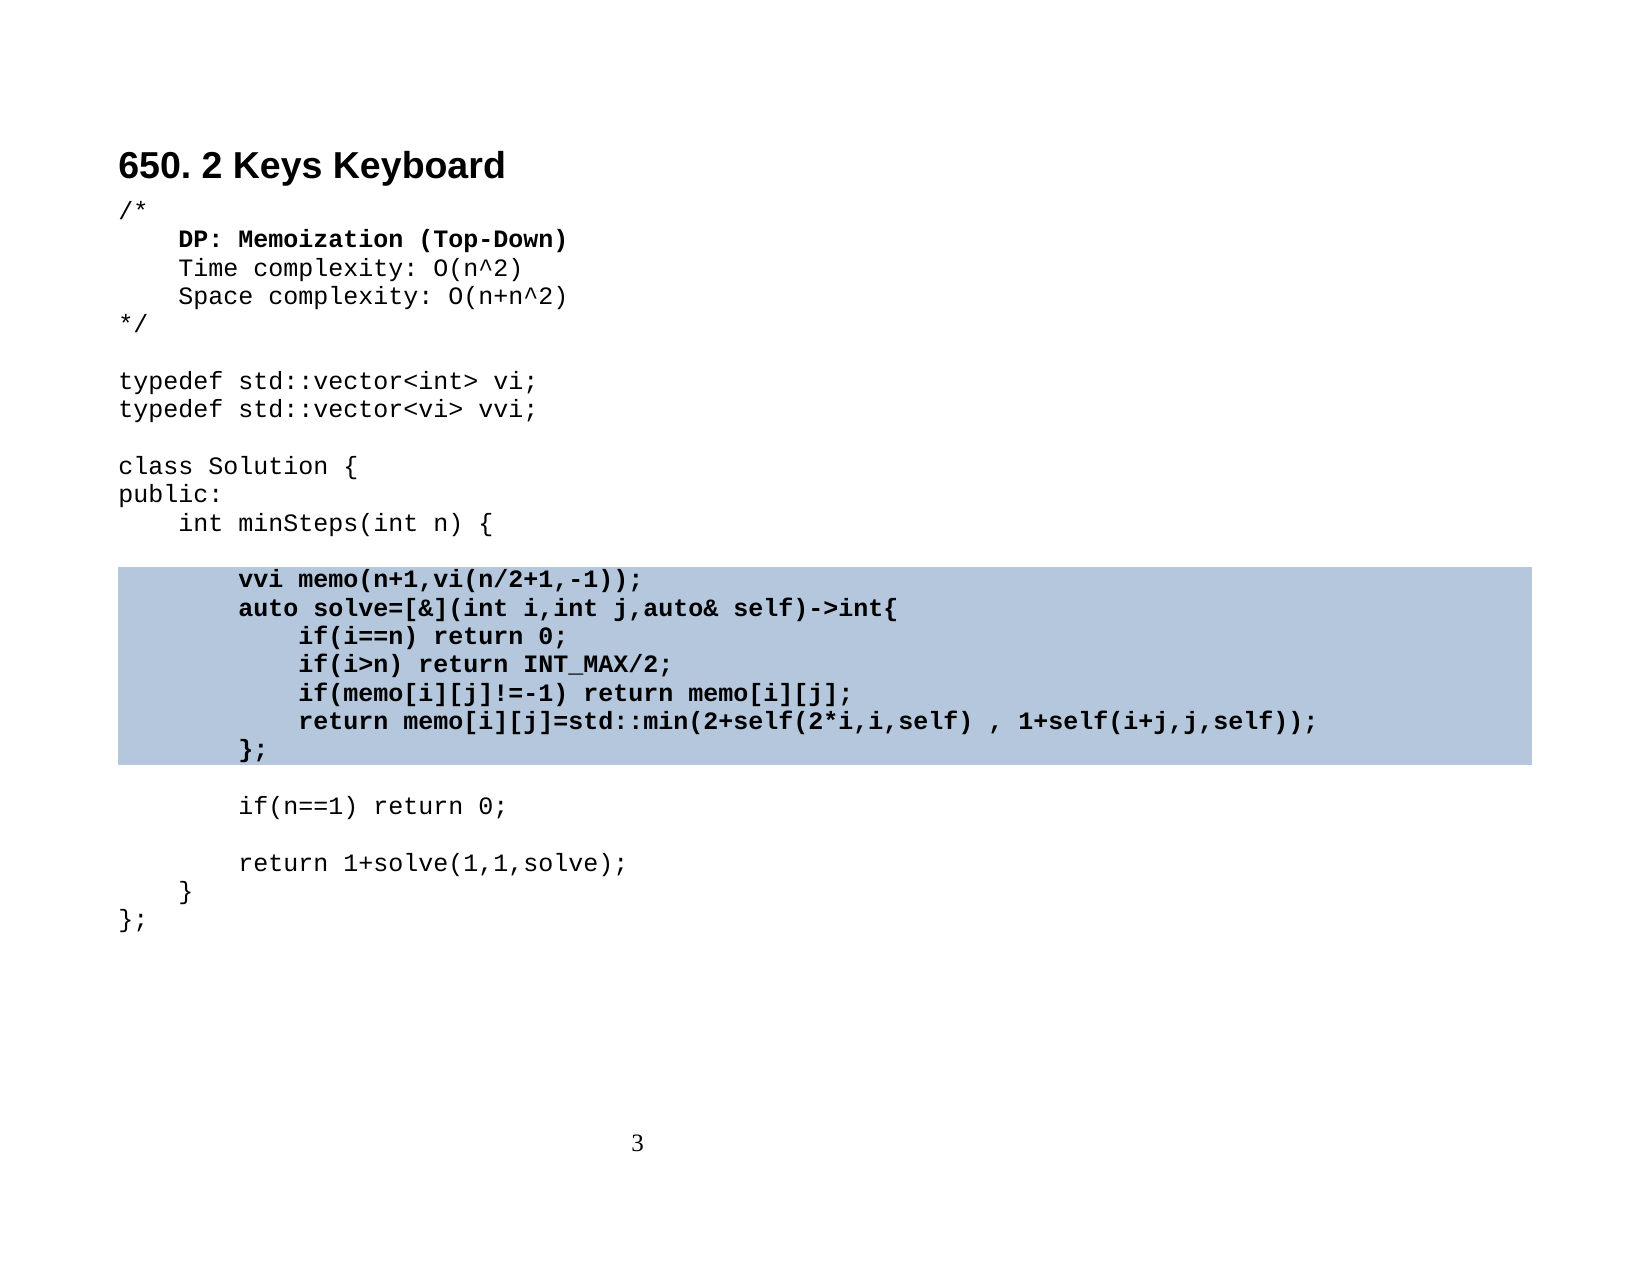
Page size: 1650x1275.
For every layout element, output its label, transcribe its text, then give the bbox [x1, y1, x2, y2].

text auto solve=[&](int i,int j,auto& self)->int{ [118, 595, 1532, 624]
text class Solution { [118, 454, 1532, 482]
text } [118, 879, 1532, 907]
text */ [118, 312, 1532, 340]
text typedef std::vector<int> vi; [118, 369, 1532, 397]
text vvi memo(n+1,vi(n/2+1,-1)); [118, 567, 1532, 595]
text DP: Memoization (Top-Down) [118, 227, 1532, 255]
text }; [118, 737, 1532, 765]
text if(n==1) return 0; [118, 794, 1532, 822]
text if(i>n) return INT_MAX/2; [118, 652, 1532, 680]
text int minSteps(int n) { [118, 510, 1532, 539]
text typedef std::vector<vi> vvi; [118, 397, 1532, 425]
text return 1+solve(1,1,solve); [118, 850, 1532, 879]
text return memo[i][j]=std::min(2+self(2*i,i,self) , 1+self(i+j,j,self)); [118, 709, 1532, 737]
text }; [118, 907, 1532, 935]
text Time complexity: O(n^2) [118, 255, 1532, 284]
text if(memo[i][j]!=-1) return memo[i][j]; [118, 680, 1532, 709]
text if(i==n) return 0; [118, 624, 1532, 652]
text Space complexity: O(n+n^2) [118, 284, 1532, 312]
text public: [118, 482, 1532, 510]
text /* [118, 199, 1532, 227]
subtitle 650. 2 Keys Keyboard [118, 143, 1532, 186]
